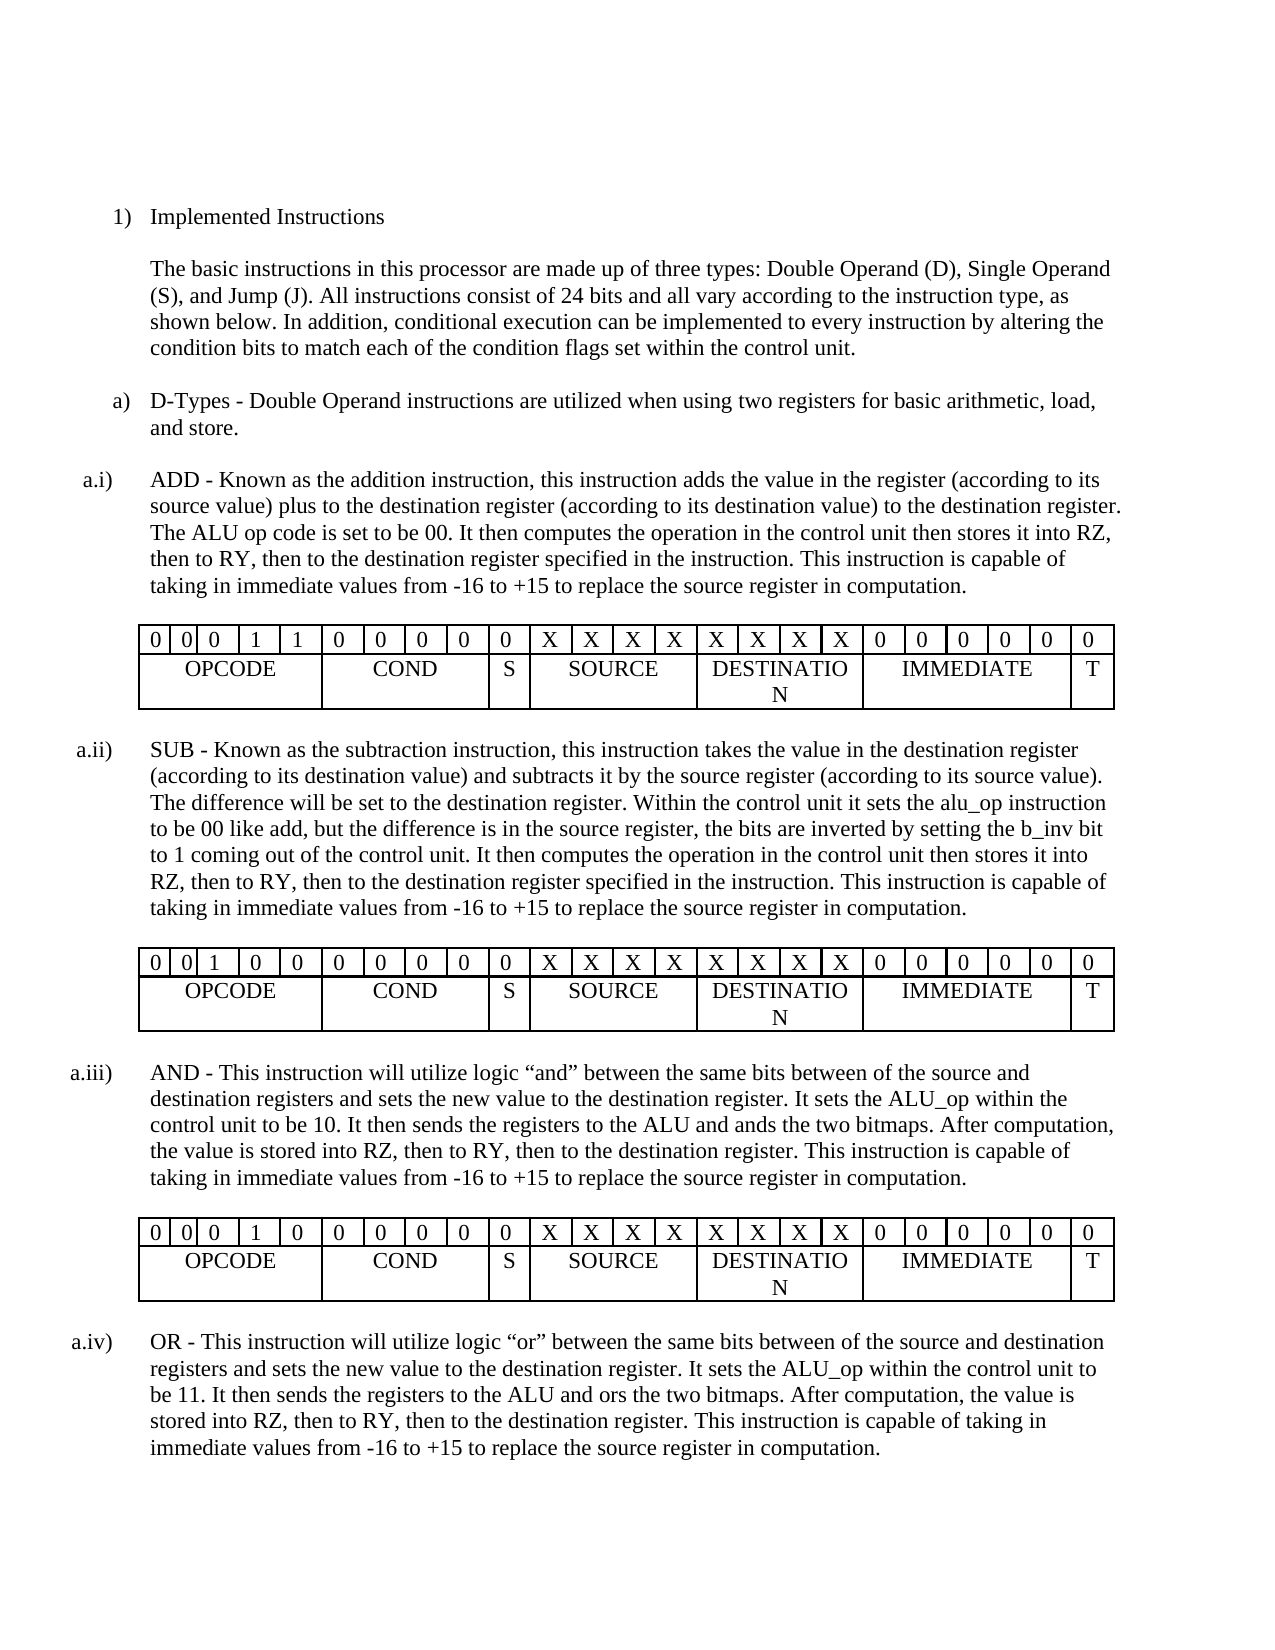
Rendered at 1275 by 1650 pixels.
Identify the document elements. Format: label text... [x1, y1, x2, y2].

table_header 0 [406, 626, 446, 653]
table_header 0 [323, 626, 363, 653]
list SUB - Known as the subtraction instruction, this instruction takes the value in the destination register (according to its destination value) and subtracts it by the source register (according to its source value). The difference will be set to the destination register. Within the control unit it sets the alu_op instruction to be 00 like add, but the difference is in the source register, the bits are inverted by setting the b_inv bit to 1 coming out of the control unit. It then computes the operation in the control unit then stores it into RZ, then to RY, then to the destination register specified in the instruction. This instruction is capable of taking in immediate values from -16 to +15 to replace the source register in computation. [112, 736, 1125, 921]
table_header 0 [406, 949, 446, 975]
table_header X [698, 1219, 737, 1245]
table_header X [781, 1219, 820, 1245]
table_header 0 [406, 1219, 446, 1245]
table_cell T [1072, 978, 1113, 1030]
table_header 0 [323, 949, 363, 975]
table_header 1 [240, 626, 279, 653]
table_header 0 [989, 626, 1029, 653]
table_cell OPCODE [140, 1247, 321, 1300]
table_header X [614, 1219, 654, 1245]
table_header X [698, 949, 737, 975]
table_header 0 [864, 949, 904, 975]
table_cell SOURCE [531, 978, 696, 1030]
table_header 0 [198, 1219, 238, 1245]
table_header X [573, 626, 612, 653]
table_cell T [1072, 655, 1113, 708]
table_header X [781, 626, 820, 653]
table_header X [614, 949, 654, 975]
list AND - This instruction will utilize logic “and” between the same bits between of the source and destination registers and sets the new value to the destination register. It sets the ALU_op within the control unit to be 10. It then sends the registers to the ALU and ands the two bitmaps. After computation, the value is stored into RZ, then to RY, then to the destination register. This instruction is capable of taking in immediate values from -16 to +15 to replace the source register in computation. [112, 1058, 1125, 1190]
table_header 0 [864, 626, 904, 653]
table_header X [531, 626, 571, 653]
table_header 1 [240, 1219, 279, 1245]
table_header X [781, 949, 820, 975]
table_header X [739, 949, 779, 975]
table_header X [656, 1219, 696, 1245]
table_header X [823, 1219, 862, 1245]
table_header X [614, 626, 654, 653]
table_header 0 [198, 626, 238, 653]
table_header 0 [490, 949, 529, 975]
table_header 0 [448, 949, 488, 975]
table_header 0 [323, 1219, 363, 1245]
table_header 0 [140, 1219, 169, 1245]
table_header 0 [490, 626, 529, 653]
list Implemented Instructions [112, 203, 1125, 229]
table_cell IMMEDIATE [864, 1247, 1070, 1300]
table_header 0 [365, 626, 404, 653]
table_header 0 [1031, 626, 1070, 653]
table_cell COND [323, 1247, 488, 1300]
table_header X [656, 949, 696, 975]
table_header 0 [281, 1219, 321, 1245]
table_header X [823, 949, 862, 975]
table_header 1 [281, 626, 321, 653]
table_header X [823, 626, 862, 653]
table_header 1 [198, 949, 238, 975]
table_header X [573, 1219, 612, 1245]
table_cell OPCODE [140, 655, 321, 708]
table_header 0 [448, 1219, 488, 1245]
table_header 0 [989, 1219, 1029, 1245]
table_cell DESTINATION [698, 655, 862, 708]
list D-Types - Double Operand instructions are utilized when using two registers for basic arithmetic, load, and store. [112, 387, 1125, 440]
table_header 0 [948, 1219, 987, 1245]
table_cell S [490, 978, 529, 1030]
table_cell S [490, 655, 529, 708]
table_header 0 [240, 949, 279, 975]
table_header 0 [1072, 1219, 1113, 1245]
table_header 0 [906, 626, 945, 653]
table_header 0 [989, 949, 1029, 975]
table_header X [573, 949, 612, 975]
table_header X [739, 1219, 779, 1245]
table_header X [531, 949, 571, 975]
table_cell OPCODE [140, 978, 321, 1030]
table_cell S [490, 1247, 529, 1300]
table_header X [531, 1219, 571, 1245]
table_header 0 [490, 1219, 529, 1245]
list ADD - Known as the addition instruction, this instruction adds the value in the register (according to its source value) plus to the destination register (according to its destination value) to the destination register. The ALU op code is set to be 00. It then computes the operation in the control unit then stores it into RZ, then to RY, then to the destination register specified in the instruction. This instruction is capable of taking in immediate values from -16 to +15 to replace the source register in computation. [112, 466, 1125, 598]
table_header 0 [906, 1219, 945, 1245]
table_header 0 [365, 949, 404, 975]
table_cell COND [323, 655, 488, 708]
table_header 0 [365, 1219, 404, 1245]
list OR - This instruction will utilize logic “or” between the same bits between of the source and destination registers and sets the new value to the destination register. It sets the ALU_op within the control unit to be 11. It then sends the registers to the ALU and ors the two bitmaps. After computation, the value is stored into RZ, then to RY, then to the destination register. This instruction is capable of taking in immediate values from -16 to +15 to replace the source register in computation. [112, 1328, 1125, 1460]
table_header 0 [281, 949, 321, 975]
table_header 0 [171, 1219, 196, 1245]
table_header 0 [1072, 949, 1113, 975]
table_cell T [1072, 1247, 1113, 1300]
table_cell IMMEDIATE [864, 978, 1070, 1030]
table_header 0 [948, 626, 987, 653]
table_header 0 [1031, 1219, 1070, 1245]
table_header 0 [948, 949, 987, 975]
table_header 0 [171, 626, 196, 653]
table_cell DESTINATION [698, 1247, 862, 1300]
table_cell IMMEDIATE [864, 655, 1070, 708]
table_header 0 [140, 949, 169, 975]
table_header 0 [1031, 949, 1070, 975]
table_cell SOURCE [531, 655, 696, 708]
table_header 0 [171, 949, 196, 975]
table_header 0 [140, 626, 169, 653]
table_cell DESTINATION [698, 978, 862, 1030]
table_header 0 [1072, 626, 1113, 653]
table_header X [739, 626, 779, 653]
table_header 0 [448, 626, 488, 653]
table_header 0 [864, 1219, 904, 1245]
text The basic instructions in this processor are made up of three types: Double Operand (D), Single Operand (S), and Jump (J). All instructions consist of 24 bits and all vary according to the instruction type, as shown below. In addition, conditional execution can be implemented to every instruction by altering the condition bits to match each of the condition flags set within the control unit. [150, 255, 1125, 361]
table_header X [656, 626, 696, 653]
table_cell SOURCE [531, 1247, 696, 1300]
table_header X [698, 626, 737, 653]
table_cell COND [323, 978, 488, 1030]
table_header 0 [906, 949, 945, 975]
